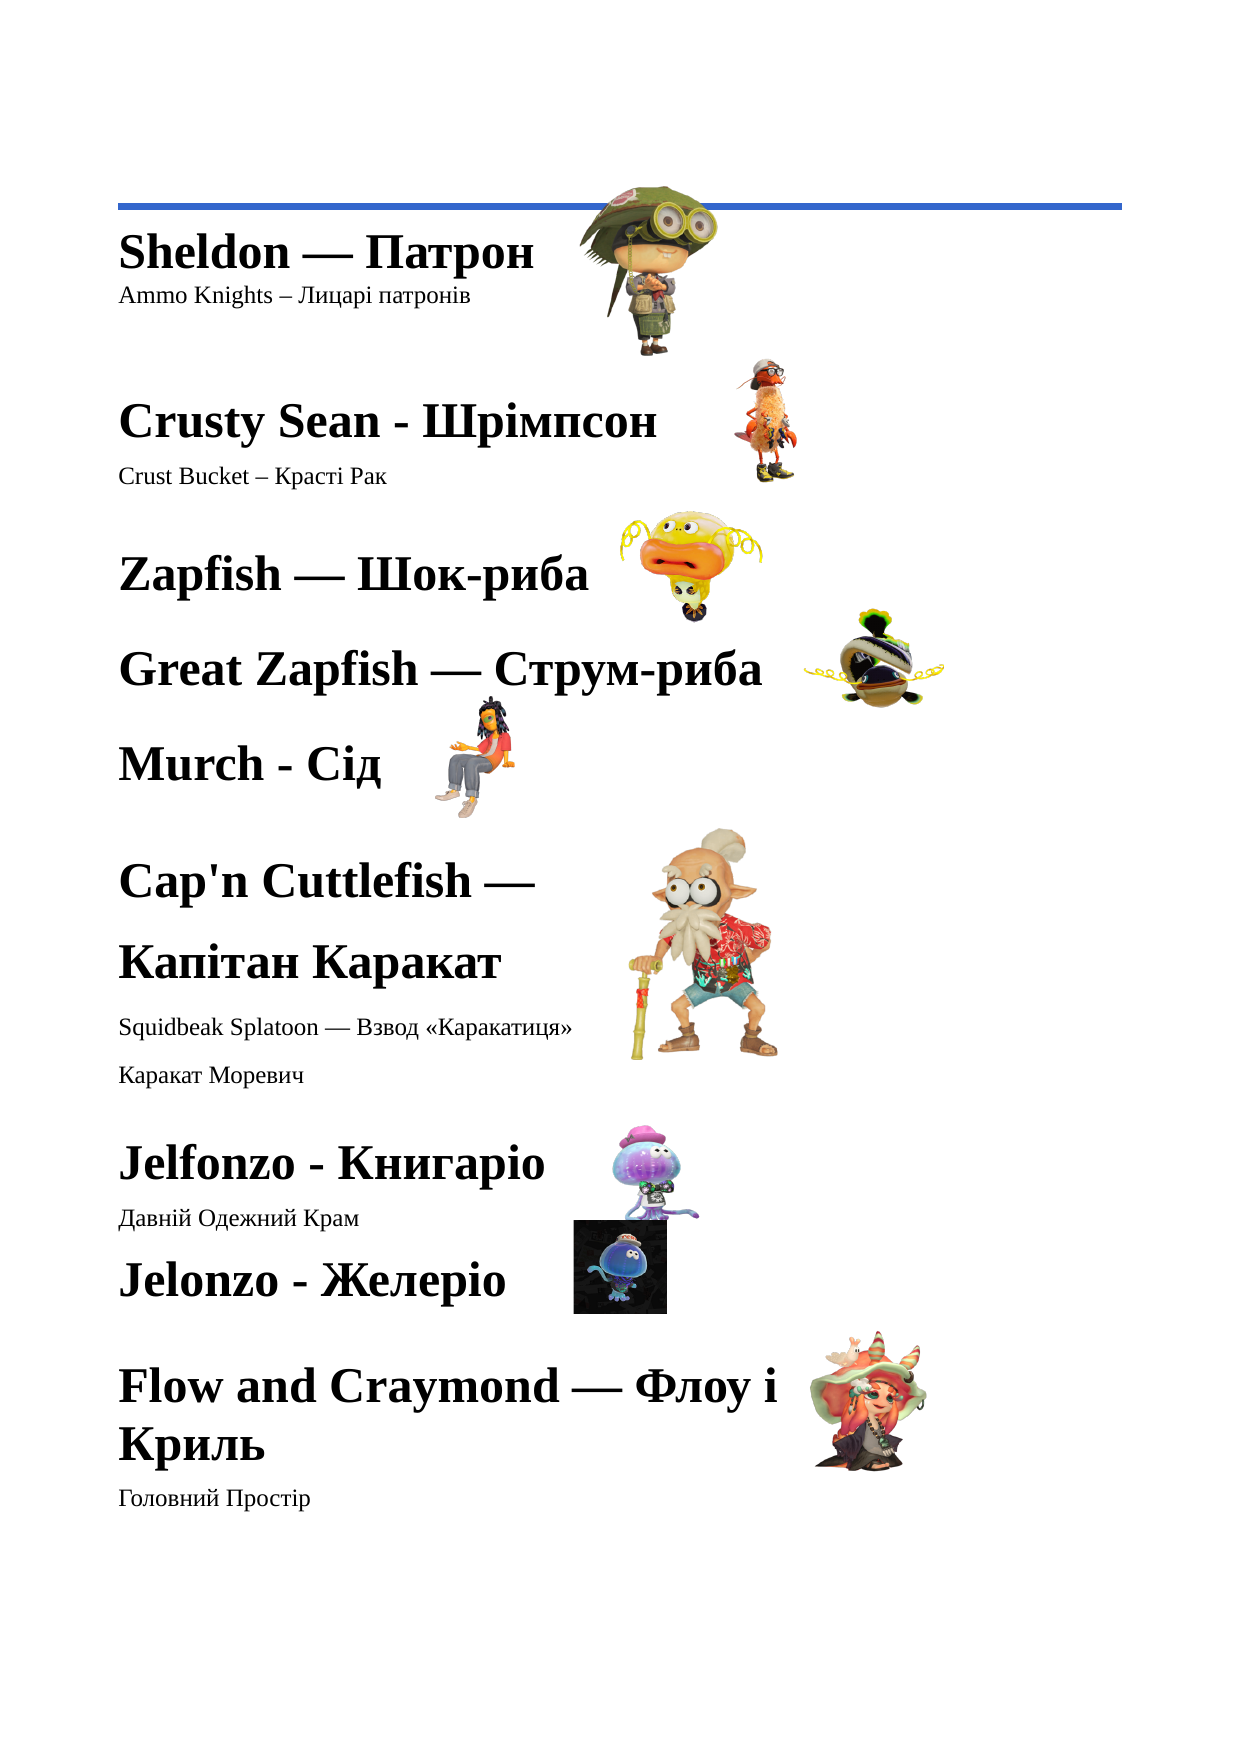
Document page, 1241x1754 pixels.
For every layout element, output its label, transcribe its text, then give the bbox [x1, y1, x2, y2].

picture [628, 828, 778, 1060]
subtitle [764, 543, 1122, 601]
text [739, 280, 1122, 308]
text [778, 1012, 1122, 1041]
subtitle [515, 733, 1122, 791]
text Капітан Каракат [118, 932, 628, 989]
subtitle Flow and Craymond — Флоу і Криль [118, 1356, 790, 1471]
subtitle [712, 1133, 1122, 1190]
subtitle Great Zapfish — Струм-риба [118, 638, 803, 696]
text Squidbeak Splatoon — Взвод «Каракатиця» [118, 1012, 628, 1041]
text Cap'n Cuttlefish — [118, 851, 628, 909]
text Ammo Knights – Лицарі патронів [118, 280, 567, 308]
text Jelonzo - Желеріо [118, 1250, 573, 1308]
picture [435, 696, 515, 818]
text Каракат Моревич [118, 1060, 1122, 1089]
text Sheldon — Патрон [118, 222, 567, 280]
subtitle [944, 638, 1122, 696]
subtitle Crusty Sean - Шрімпсон [118, 391, 698, 448]
text [778, 851, 1122, 909]
subtitle Murch - Сід [118, 733, 435, 791]
subtitle Jelfonzo - Книгаріо [118, 1133, 589, 1190]
text Давній Одежний Крам [118, 1203, 589, 1231]
text Crust Bucket – Красті Рак [118, 461, 1122, 490]
subtitle [946, 1356, 1122, 1471]
subtitle Zapfish — Шок-риба [118, 543, 618, 601]
text [778, 932, 1122, 989]
text Головний Простір [118, 1483, 1122, 1512]
text [667, 1250, 1122, 1308]
picture [803, 608, 944, 708]
text [712, 1203, 1122, 1231]
subtitle [833, 391, 1122, 448]
picture [573, 1122, 712, 1314]
picture [790, 1327, 946, 1479]
text [739, 222, 1122, 280]
picture [618, 509, 764, 624]
picture [567, 186, 833, 486]
